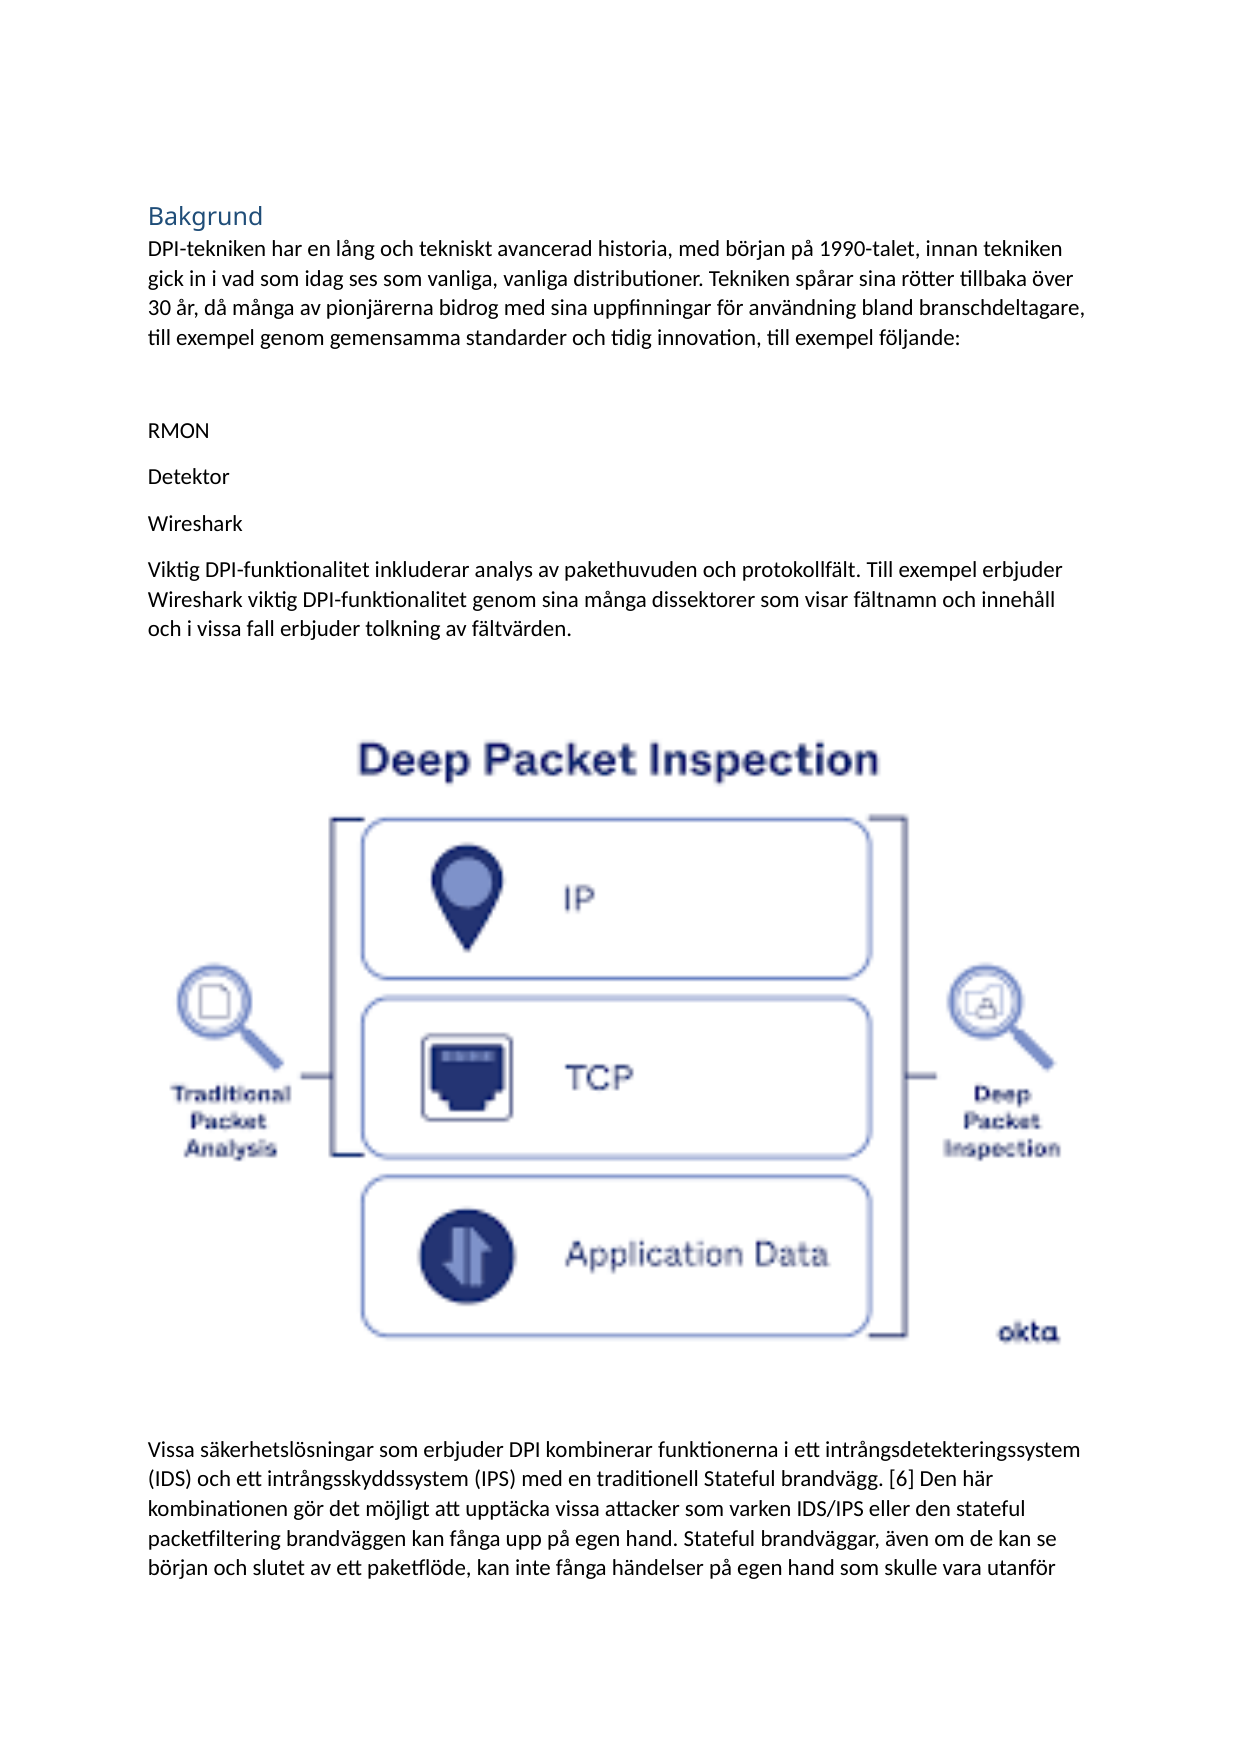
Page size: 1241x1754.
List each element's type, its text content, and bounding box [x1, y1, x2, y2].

text DPI-tekniken har en lång och tekniskt avancerad historia, med början på 1990-talet, innan tekniken gick in i vad som idag ses som vanliga, vanliga distributioner. Tekniken spårar sina rötter tillbaka över 30 år, då många av pionjärerna bidrog med sina uppfinningar för användning bland branschdeltagare, till exempel genom gemensamma standarder och tidig innovation, till exempel följande: [148, 234, 1093, 351]
text Detektor [148, 462, 1093, 490]
subtitle Bakgrund [148, 198, 1093, 232]
text Wireshark [148, 509, 1093, 537]
text RMON [148, 416, 1093, 444]
text Viktig DPI-funktionalitet inkluderar analys av pakethuvuden och protokollfält. Till exempel erbjuder Wireshark viktig DPI-funktionalitet genom sina många dissektorer som visar fältnamn och innehåll och i vissa fall erbjuder tolkning av fältvärden. [148, 555, 1093, 642]
text Vissa säkerhetslösningar som erbjuder DPI kombinerar funktionerna i ett intrångsdetekteringssystem (IDS) och ett intrångsskyddssystem (IPS) med en traditionell Stateful brandvägg. [6] Den här kombinationen gör det möjligt att upptäcka vissa attacker som varken IDS/IPS eller den stateful packetfiltering brandväggen kan fånga upp på egen hand. Stateful brandväggar, även om de kan se början och slutet av ett paketflöde, kan inte fånga händelser på egen hand som skulle vara utanför [148, 1435, 1093, 1581]
